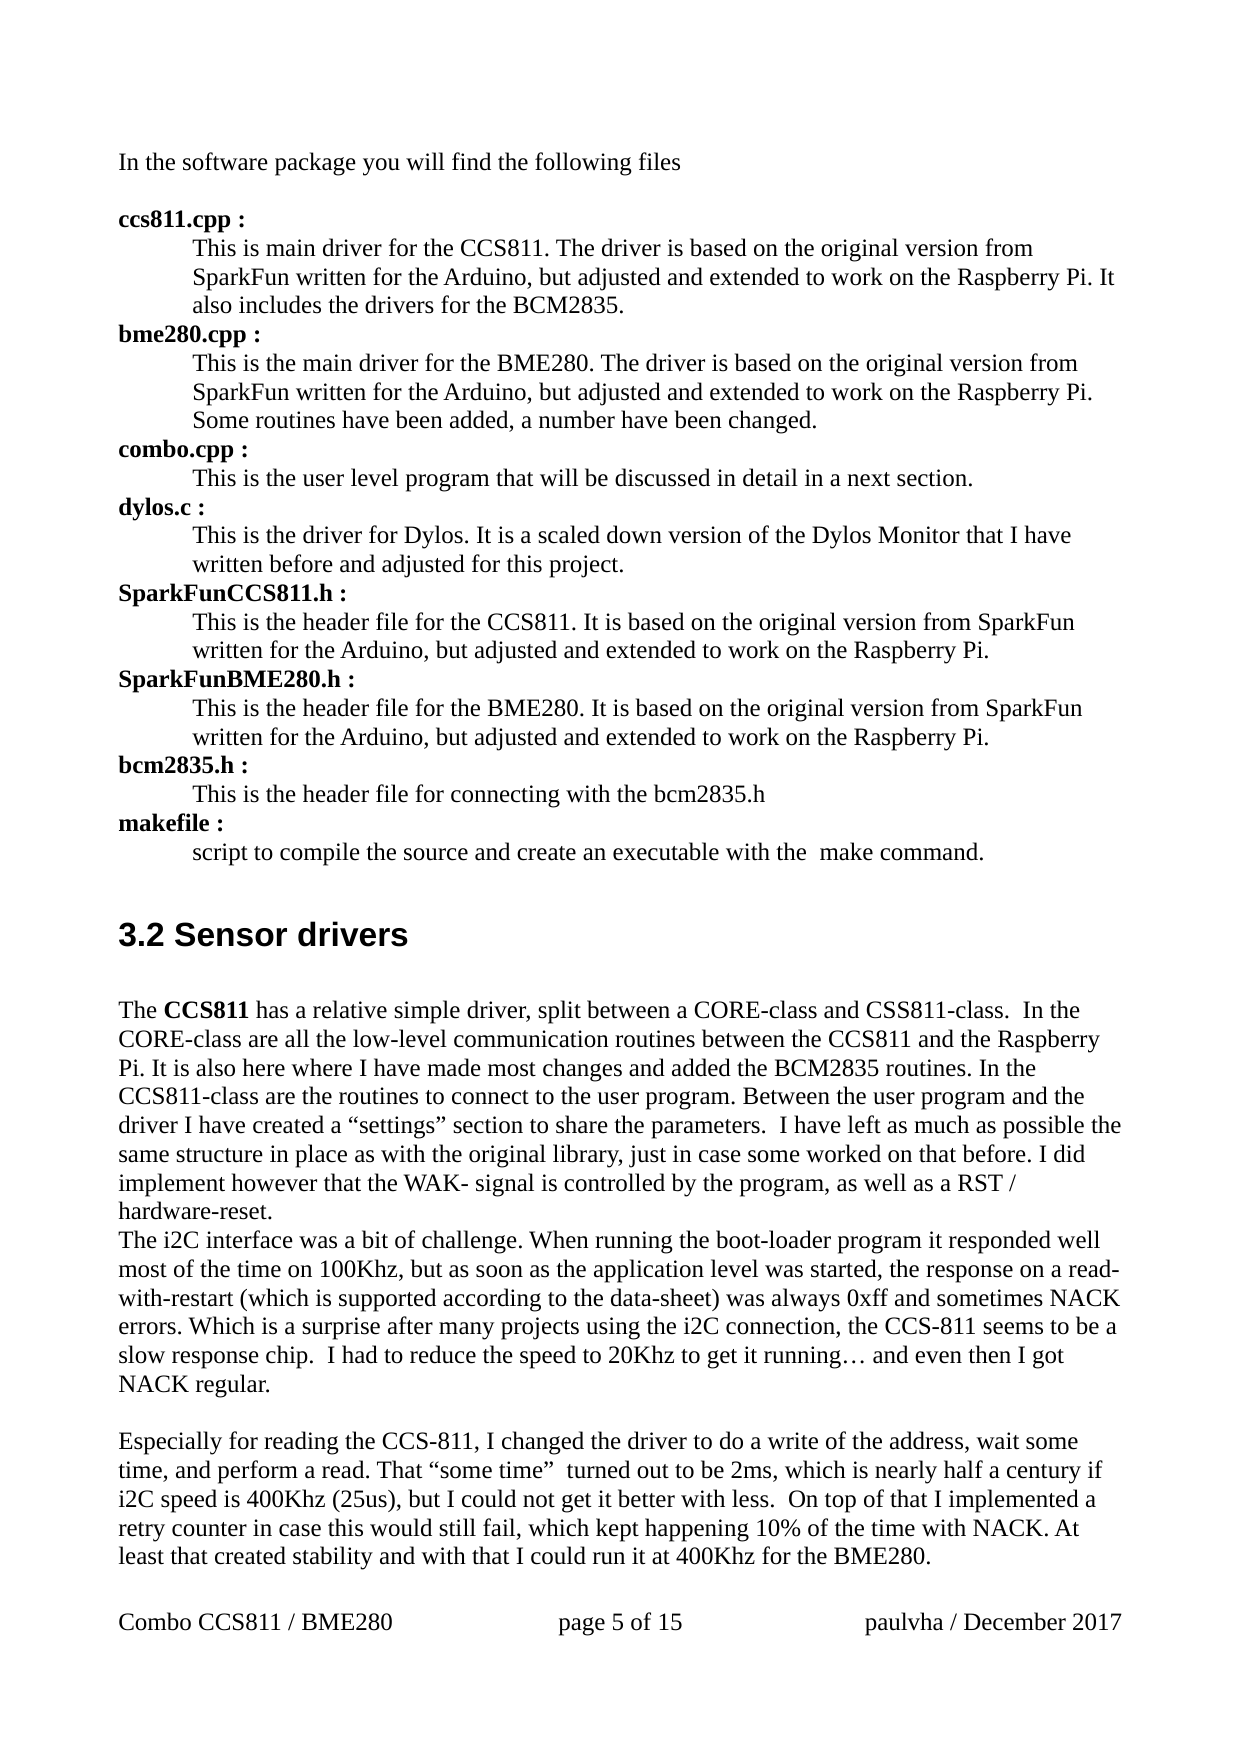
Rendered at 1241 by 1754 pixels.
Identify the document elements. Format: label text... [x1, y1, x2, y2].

text ccs811.cpp : [118, 204, 1122, 233]
text This is the user level program that will be discussed in detail in a next section. [192, 463, 1122, 492]
text SparkFunBME280.h : [118, 664, 1122, 693]
subtitle 3.2 Sensor drivers [118, 915, 1122, 954]
text combo.cpp : [118, 434, 1122, 463]
text Especially for reading the CCS-811, I changed the driver to do a write of the address, wait some time, and perform a read. That “some time” turned out to be 2ms, which is nearly half a century if i2C speed is 400Khz (25us), but I could not get it better with less. On top of that I implemented a retry counter in case this would still fail, which kept happening 10% of the time with NACK. At least that created stability and with that I could run it at 400Khz for the BME280. [118, 1426, 1122, 1570]
text bcm2835.h : [118, 751, 1122, 779]
text script to compile the source and create an executable with the make command. [118, 837, 1122, 866]
text This is the header file for connecting with the bcm2835.h [118, 779, 1122, 808]
text In the software package you will find the following files [118, 147, 1122, 176]
text The i2C interface was a bit of challenge. When running the boot-loader program it responded well most of the time on 100Khz, but as soon as the application level was started, the response on a read-with-restart (which is supported according to the data-sheet) was always 0xff and sometimes NACK errors. Which is a surprise after many projects using the i2C connection, the CCS-811 seems to be a slow response chip. I had to reduce the speed to 20Khz to get it running… and even then I got NACK regular. [118, 1225, 1122, 1398]
text makefile : [118, 808, 1122, 837]
text This is the header file for the BME280. It is based on the original version from SparkFun written for the Arduino, but adjusted and extended to work on the Raspberry Pi. [192, 693, 1122, 751]
text SparkFunCCS811.h : [118, 578, 1122, 607]
text bme280.cpp : [118, 319, 1122, 348]
text The CCS811 has a relative simple driver, split between a CORE-class and CSS811-class. In the CORE-class are all the low-level communication routines between the CCS811 and the Raspberry Pi. It is also here where I have made most changes and added the BCM2835 routines. In the CCS811-class are the routines to connect to the user program. Between the user program and the driver I have created a “settings” section to share the parameters. I have left as much as possible the same structure in place as with the original library, just in case some worked on that before. I did implement however that the WAK- signal is controlled by the program, as well as a RST / hardware-reset. [118, 995, 1122, 1225]
text This is the header file for the CCS811. It is based on the original version from SparkFun written for the Arduino, but adjusted and extended to work on the Raspberry Pi. [192, 607, 1122, 664]
text This is main driver for the CCS811. The driver is based on the original version from SparkFun written for the Arduino, but adjusted and extended to work on the Raspberry Pi. It also includes the drivers for the BCM2835. [192, 233, 1122, 319]
text dylos.c : [118, 492, 1122, 521]
text This is the driver for Dylos. It is a scaled down version of the Dylos Monitor that I have written before and adjusted for this project. [192, 521, 1122, 578]
text This is the main driver for the BME280. The driver is based on the original version from SparkFun written for the Arduino, but adjusted and extended to work on the Raspberry Pi. Some routines have been added, a number have been changed. [192, 348, 1122, 434]
